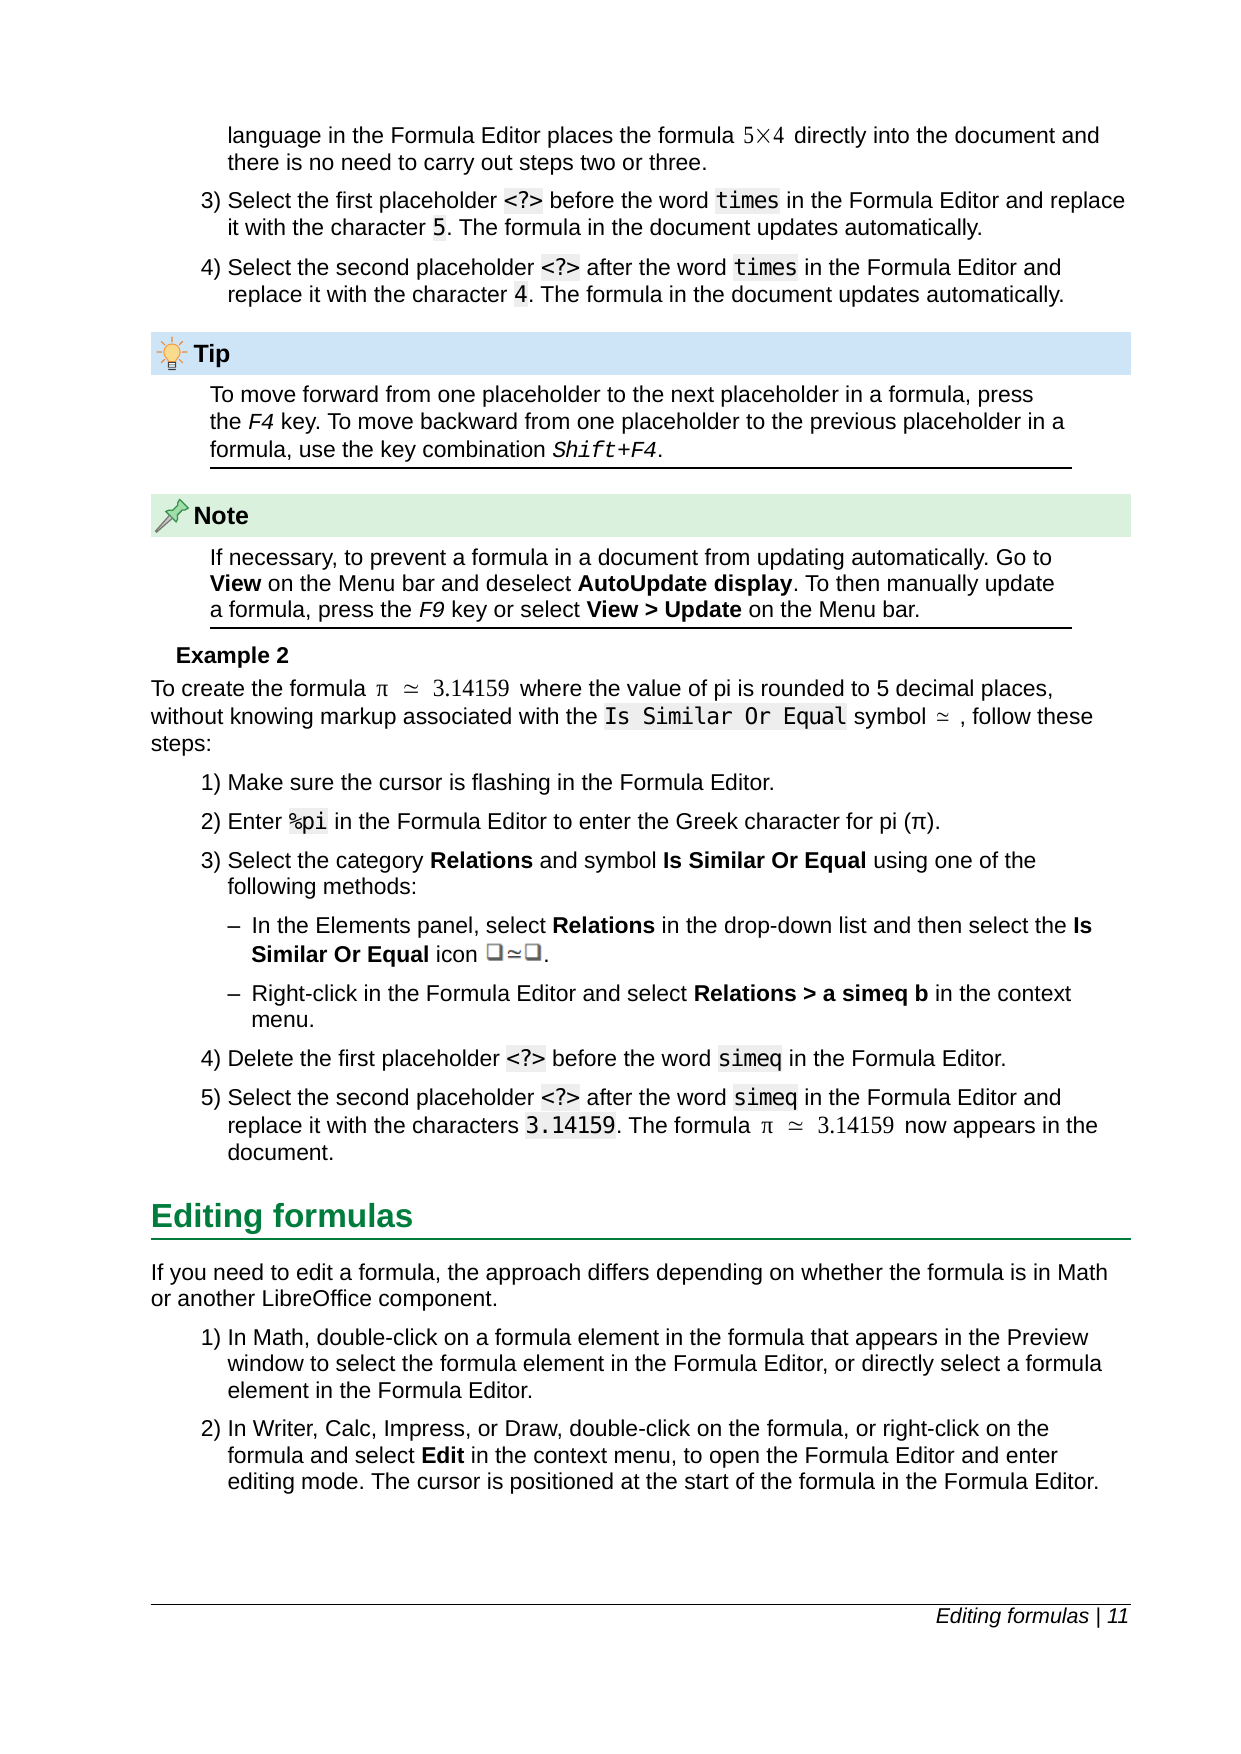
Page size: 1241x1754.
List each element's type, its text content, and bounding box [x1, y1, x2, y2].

list Delete the first placeholder <?> before the word simeq in the Formula Editor. [546, 1045, 718, 1072]
list Select the category Relations and symbol Is Similar Or Equal using one of the following methods: [227, 847, 1131, 900]
list Enter %pi in the Formula Editor to enter the Greek character for pi (π). [227, 808, 289, 834]
list To create the formulawhere the value of pi is rounded to 5 decimal places, without knowing markup associated with the Is Similar Or Equal symbol, follow these steps: [151, 674, 1131, 756]
subtitle Tip [151, 332, 1131, 375]
subtitle Editing formulas [151, 1196, 1131, 1238]
text language in the Formula Editor places the formuladirectly into the document and there is no need to carry out steps two or three. [227, 121, 1131, 175]
text To move forward from one placeholder to the next placeholder in a formula, press the F4 key. To move backward from one placeholder to the previous placeholder in a formula, use the key combination Shift+F4. [209, 381, 1072, 469]
list Select the second placeholder <?> after the word times in the Formula Editor and replace it with the character 4. The formula in the document updates automatically. [227, 254, 1131, 307]
list Right-click in the Formula Editor and select Relations > a simeq b in the context menu. [227, 979, 1131, 1032]
text Example 2 [176, 642, 1131, 668]
list In Math, double-click on a formula element in the formula that appears in the Preview window to select the formula element in the Formula Editor, or directly select a formula element in the Formula Editor. [227, 1324, 1131, 1403]
list If you need to edit a formula, the approach differs depending on whether the formula is in Math or another LibreOffice component. [151, 1259, 1131, 1311]
picture [484, 938, 544, 963]
list In Writer, Calc, Impress, or Draw, double-click on the formula, or right-click on the formula and select Edit in the context menu, to open the Formula Editor and enter editing mode. The cursor is positioned at the start of the formula in the Formula Editor. [227, 1415, 1131, 1494]
list Select the second placeholder <?> after the word simeq in the Formula Editor and replace it with the characters 3.14159. The formulanow appears in the document. [227, 1084, 1131, 1165]
list Make sure the cursor is flashing in the Formula Editor. [227, 769, 1131, 795]
list In the Elements panel, select Relations in the drop-down list and then select the Is Similar Or Equal icon . [227, 912, 1131, 967]
subtitle Note [151, 494, 1131, 537]
list Delete the first placeholder <?> before the word simeq in the Formula Editor. [227, 1045, 506, 1072]
list Delete the first placeholder <?> before the word simeq in the Formula Editor. [782, 1045, 1131, 1072]
list Select the first placeholder <?> before the word times in the Formula Editor and replace it with the character 5. The formula in the document updates automatically. [227, 187, 1131, 241]
text If necessary, to prevent a formula in a document from updating automatically. Go to View on the Menu bar and deselect AutoUpdate display. To then manually update a formula, press the F9 key or select View > Update on the Menu bar. [209, 543, 1072, 629]
list Enter %pi in the Formula Editor to enter the Greek character for pi (π). [328, 808, 1131, 834]
